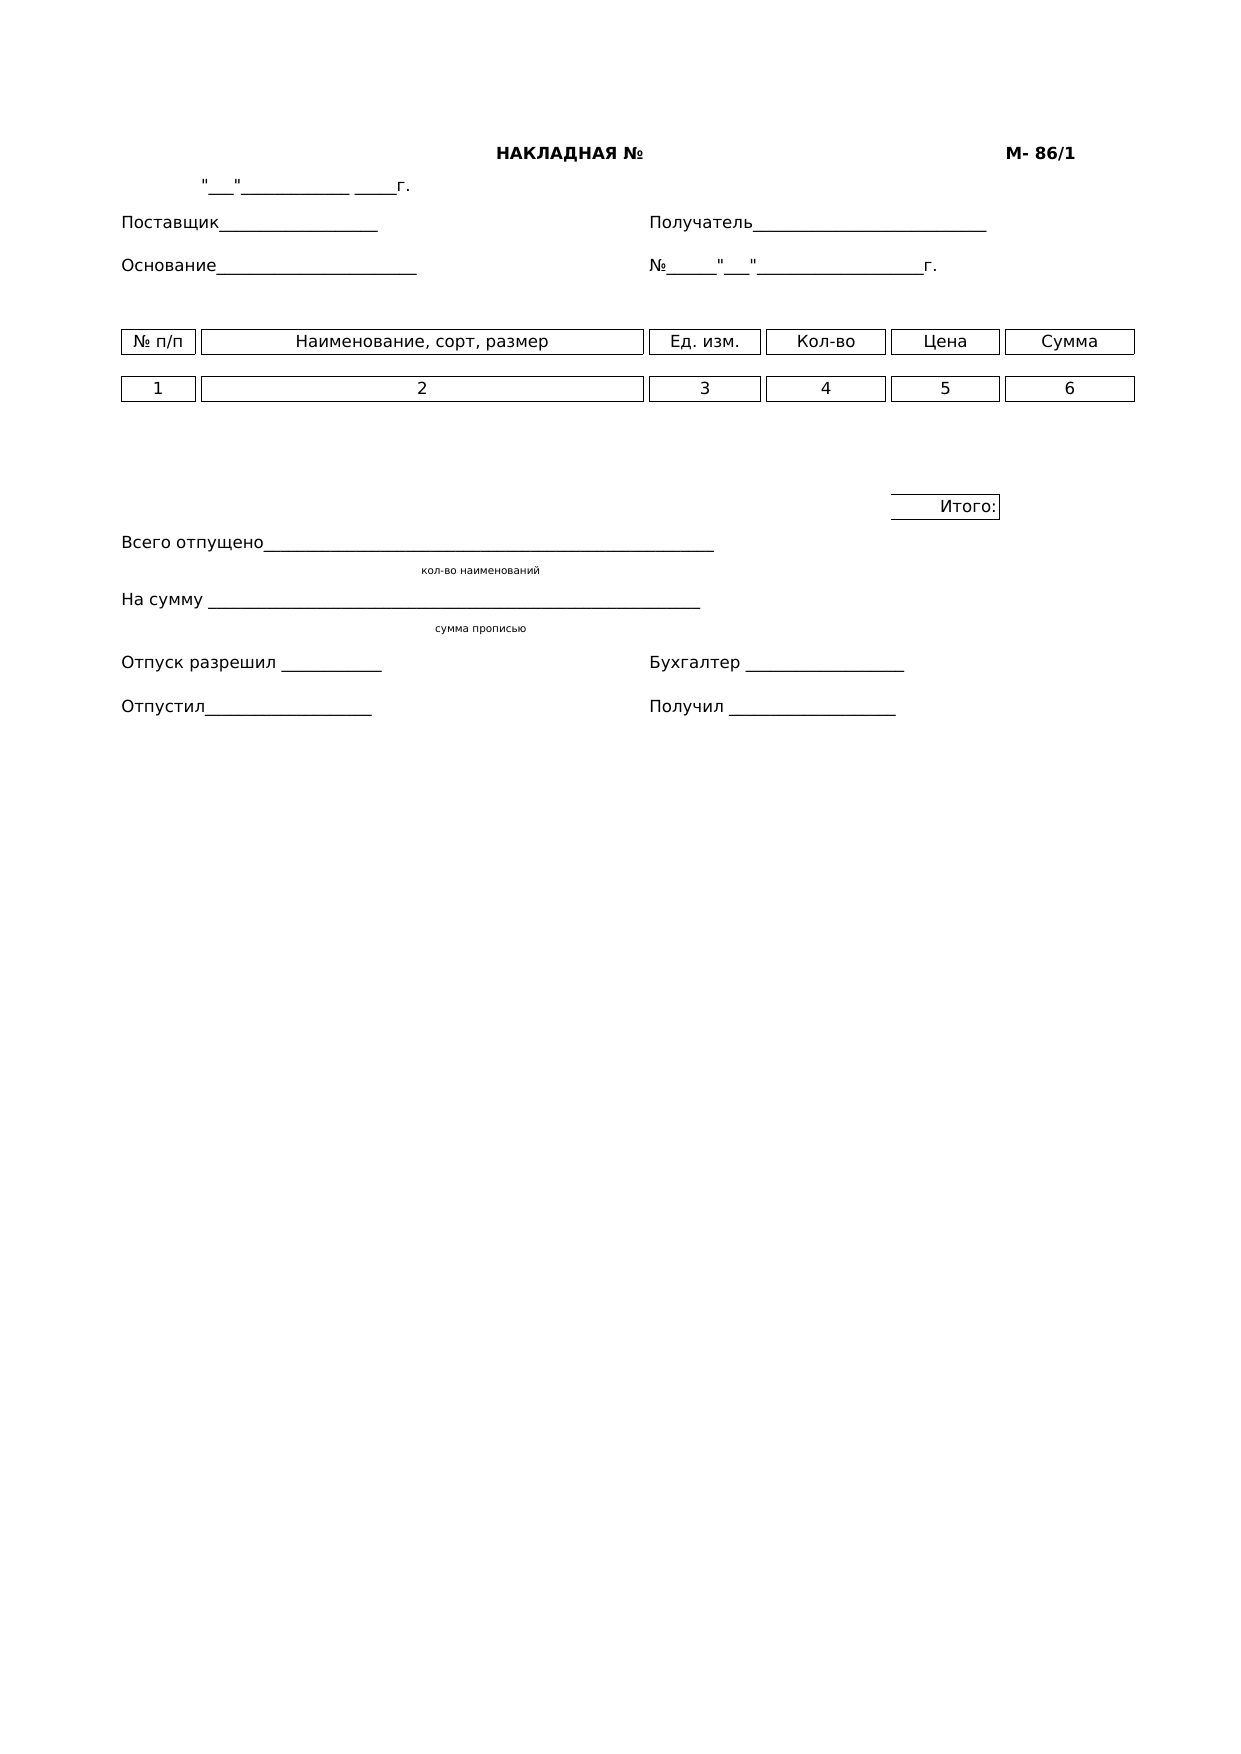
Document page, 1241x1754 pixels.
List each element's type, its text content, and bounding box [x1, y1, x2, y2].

table_cell [1003, 526, 1137, 558]
table_header [198, 488, 646, 526]
table_cell [118, 559, 198, 584]
table_header Цена [889, 310, 1002, 373]
table_cell №______"___"____________________г. [646, 244, 1137, 287]
table_cell "___"_____________ _____г. [198, 170, 646, 202]
table_header [1003, 427, 1137, 465]
table_header [764, 488, 888, 526]
table_cell Отпустил____________________ [118, 685, 646, 728]
table_header [764, 427, 888, 465]
table_header Кол-во [764, 310, 888, 373]
table_cell [646, 170, 763, 202]
table_header Наименование, сорт, размер [198, 310, 646, 373]
table_cell [889, 526, 1002, 558]
table_header НАКЛАДНАЯ № [198, 138, 646, 170]
table_header 3 [646, 373, 763, 404]
table_cell Поставщик___________________ [118, 202, 646, 244]
table_header Сумма [1003, 310, 1137, 373]
table_cell [1003, 616, 1137, 641]
table_header Итого: [889, 488, 1002, 526]
table_cell Всего отпущено______________________________________________________ [118, 526, 763, 558]
table_header 1 [118, 373, 198, 404]
table_header [889, 138, 1002, 170]
table_cell [764, 526, 888, 558]
table_cell кол-во наименований [198, 559, 763, 584]
table_header [889, 427, 1002, 465]
table_header [118, 138, 198, 170]
table_cell [764, 616, 888, 641]
table_header № п/п [118, 310, 198, 373]
table_cell [764, 170, 888, 202]
table_cell На сумму ___________________________________________________________ [118, 584, 763, 616]
table_header 4 [764, 373, 888, 404]
table_header 6 [1003, 373, 1137, 404]
table_cell [1003, 559, 1137, 584]
table_cell [889, 170, 1002, 202]
table_header 2 [198, 373, 646, 404]
table_cell [764, 584, 888, 616]
table_cell Бухгалтер ___________________ [646, 641, 1137, 685]
table_cell [889, 584, 1002, 616]
table_header [118, 427, 198, 465]
table_cell Получатель____________________________ [646, 202, 1137, 244]
table_cell [889, 559, 1002, 584]
table_cell [118, 616, 198, 641]
table_cell Основание________________________ [118, 244, 646, 287]
table_header [1003, 488, 1137, 526]
table_cell сумма прописью [198, 616, 763, 641]
table_cell [764, 559, 888, 584]
table_header М- 86/1 [1003, 138, 1137, 170]
table_header [764, 138, 888, 170]
table_header [118, 488, 198, 526]
table_header [646, 488, 763, 526]
table_cell Получил ____________________ [646, 685, 1137, 728]
table_cell [1003, 584, 1137, 616]
table_header [646, 138, 763, 170]
table_header [646, 427, 763, 465]
table_header Ед. изм. [646, 310, 763, 373]
table_header 5 [889, 373, 1002, 404]
table_cell [889, 616, 1002, 641]
table_header [198, 427, 646, 465]
table_cell [1003, 170, 1137, 202]
table_cell [118, 170, 198, 202]
table_cell Отпуск разрешил ____________ [118, 641, 646, 685]
